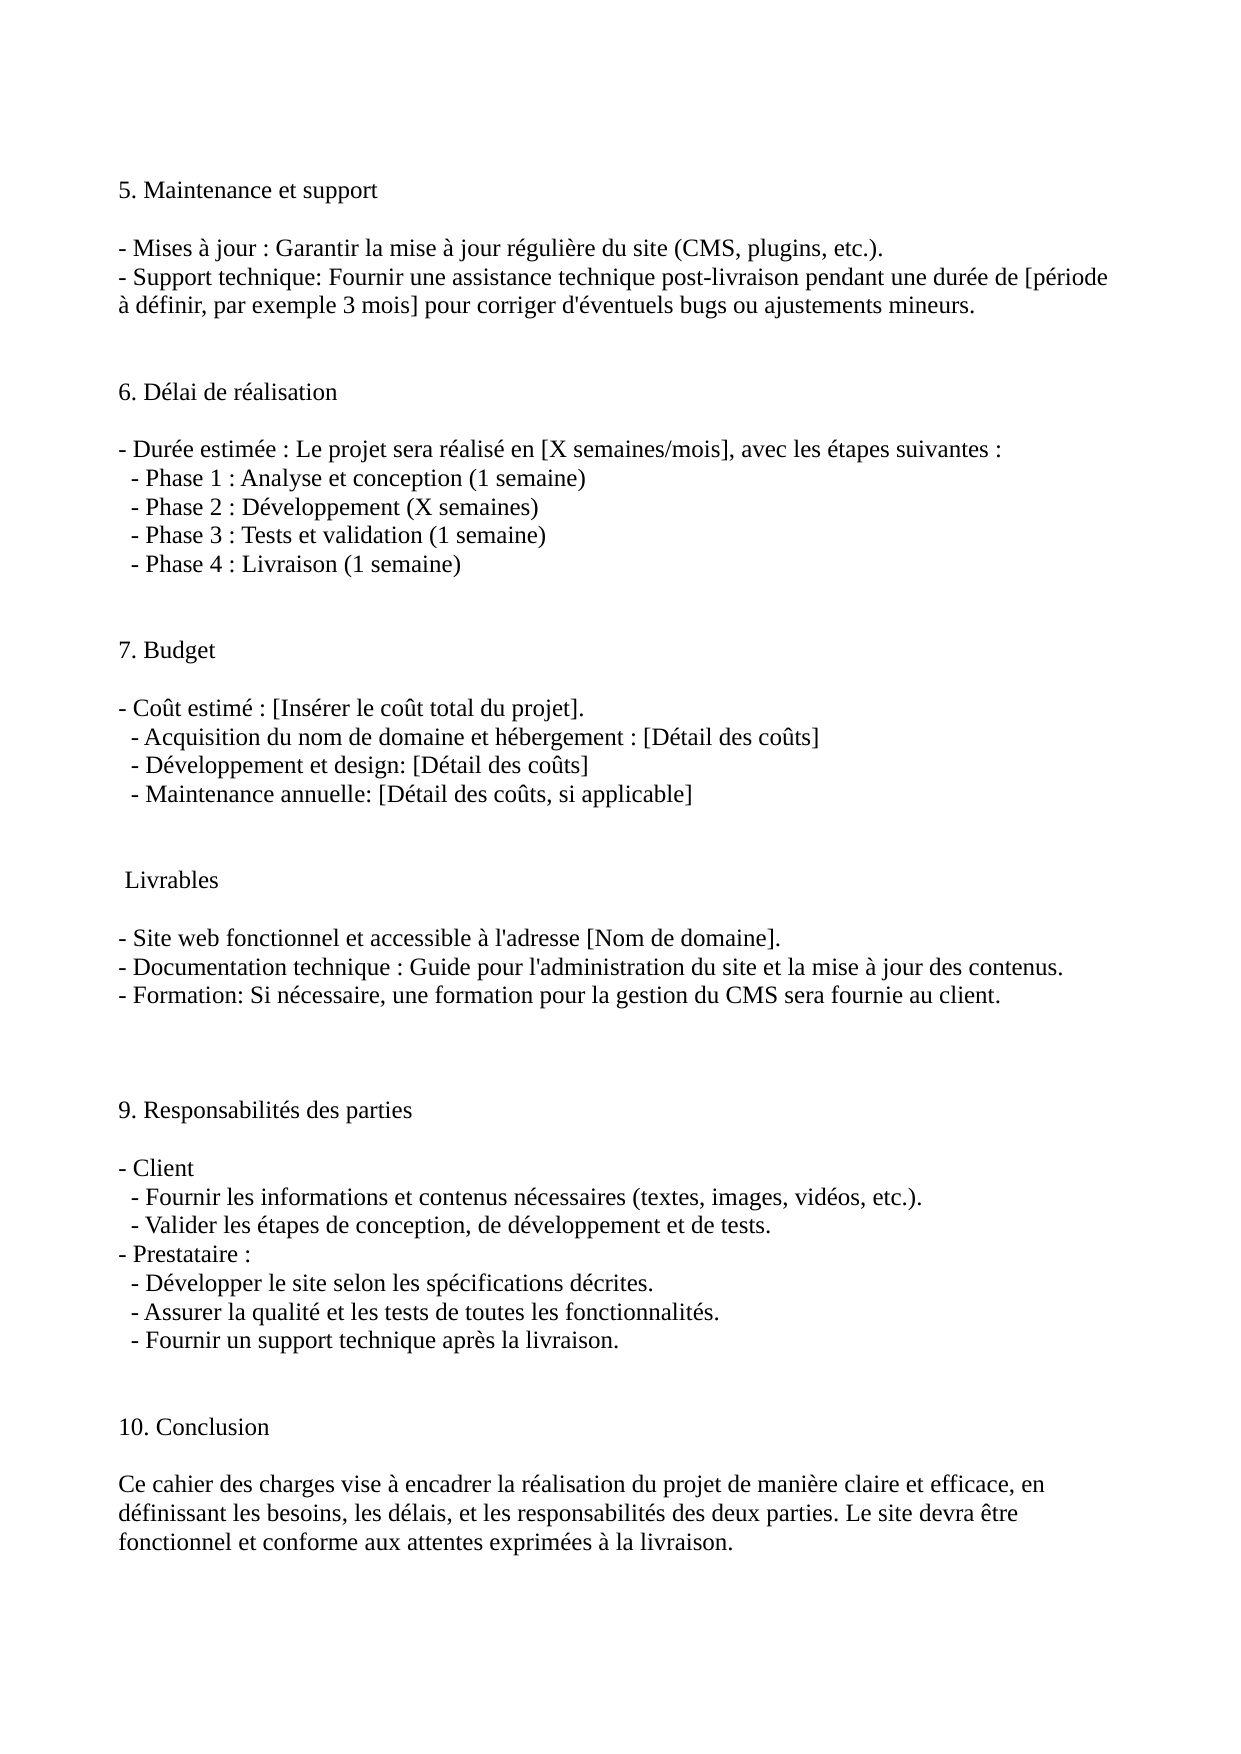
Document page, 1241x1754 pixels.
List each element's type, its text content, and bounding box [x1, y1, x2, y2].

text - Fournir les informations et contenus nécessaires (textes, images, vidéos, etc.). [118, 1182, 1122, 1211]
text 6. Délai de réalisation [118, 377, 1122, 406]
text - Phase 1 : Analyse et conception (1 semaine) [118, 463, 1122, 492]
text - Coût estimé : [Insérer le coût total du projet]. [118, 693, 1122, 722]
text - Valider les étapes de conception, de développement et de tests. [118, 1211, 1122, 1239]
text - Phase 4 : Livraison (1 semaine) [118, 549, 1122, 578]
text - Durée estimée : Le projet sera réalisé en [X semaines/mois], avec les étapes suivantes : [118, 434, 1122, 463]
text - Développement et design: [Détail des coûts] [118, 751, 1122, 779]
text 7. Budget [118, 636, 1122, 664]
text 5. Maintenance et support [118, 176, 1122, 204]
text - Acquisition du nom de domaine et hébergement : [Détail des coûts] [118, 722, 1122, 751]
text - Développer le site selon les spécifications décrites. [118, 1268, 1122, 1297]
text - Phase 2 : Développement (X semaines) [118, 492, 1122, 521]
text - Formation: Si nécessaire, une formation pour la gestion du CMS sera fournie au client. [118, 981, 1122, 1009]
text 9. Responsabilités des parties [118, 1096, 1122, 1124]
text - Assurer la qualité et les tests de toutes les fonctionnalités. [118, 1297, 1122, 1326]
text Ce cahier des charges vise à encadrer la réalisation du projet de manière claire et efficace, en définissant les besoins, les délais, et les responsabilités des deux parties. Le site devra être fonctionnel et conforme aux attentes exprimées à la livraison. [118, 1469, 1122, 1556]
text - Client [118, 1153, 1122, 1182]
text - Maintenance annuelle: [Détail des coûts, si applicable] [118, 779, 1122, 808]
text - Phase 3 : Tests et validation (1 semaine) [118, 521, 1122, 549]
text - Prestataire : [118, 1239, 1122, 1268]
text - Fournir un support technique après la livraison. [118, 1326, 1122, 1354]
text Livrables [118, 866, 1122, 894]
text 10. Conclusion [118, 1412, 1122, 1441]
text - Site web fonctionnel et accessible à l'adresse [Nom de domaine]. [118, 923, 1122, 952]
text - Support technique: Fournir une assistance technique post-livraison pendant une durée de [période à définir, par exemple 3 mois] pour corriger d'éventuels bugs ou ajustements mineurs. [118, 262, 1122, 319]
text - Documentation technique : Guide pour l'administration du site et la mise à jour des contenus. [118, 952, 1122, 981]
text - Mises à jour : Garantir la mise à jour régulière du site (CMS, plugins, etc.). [118, 233, 1122, 262]
